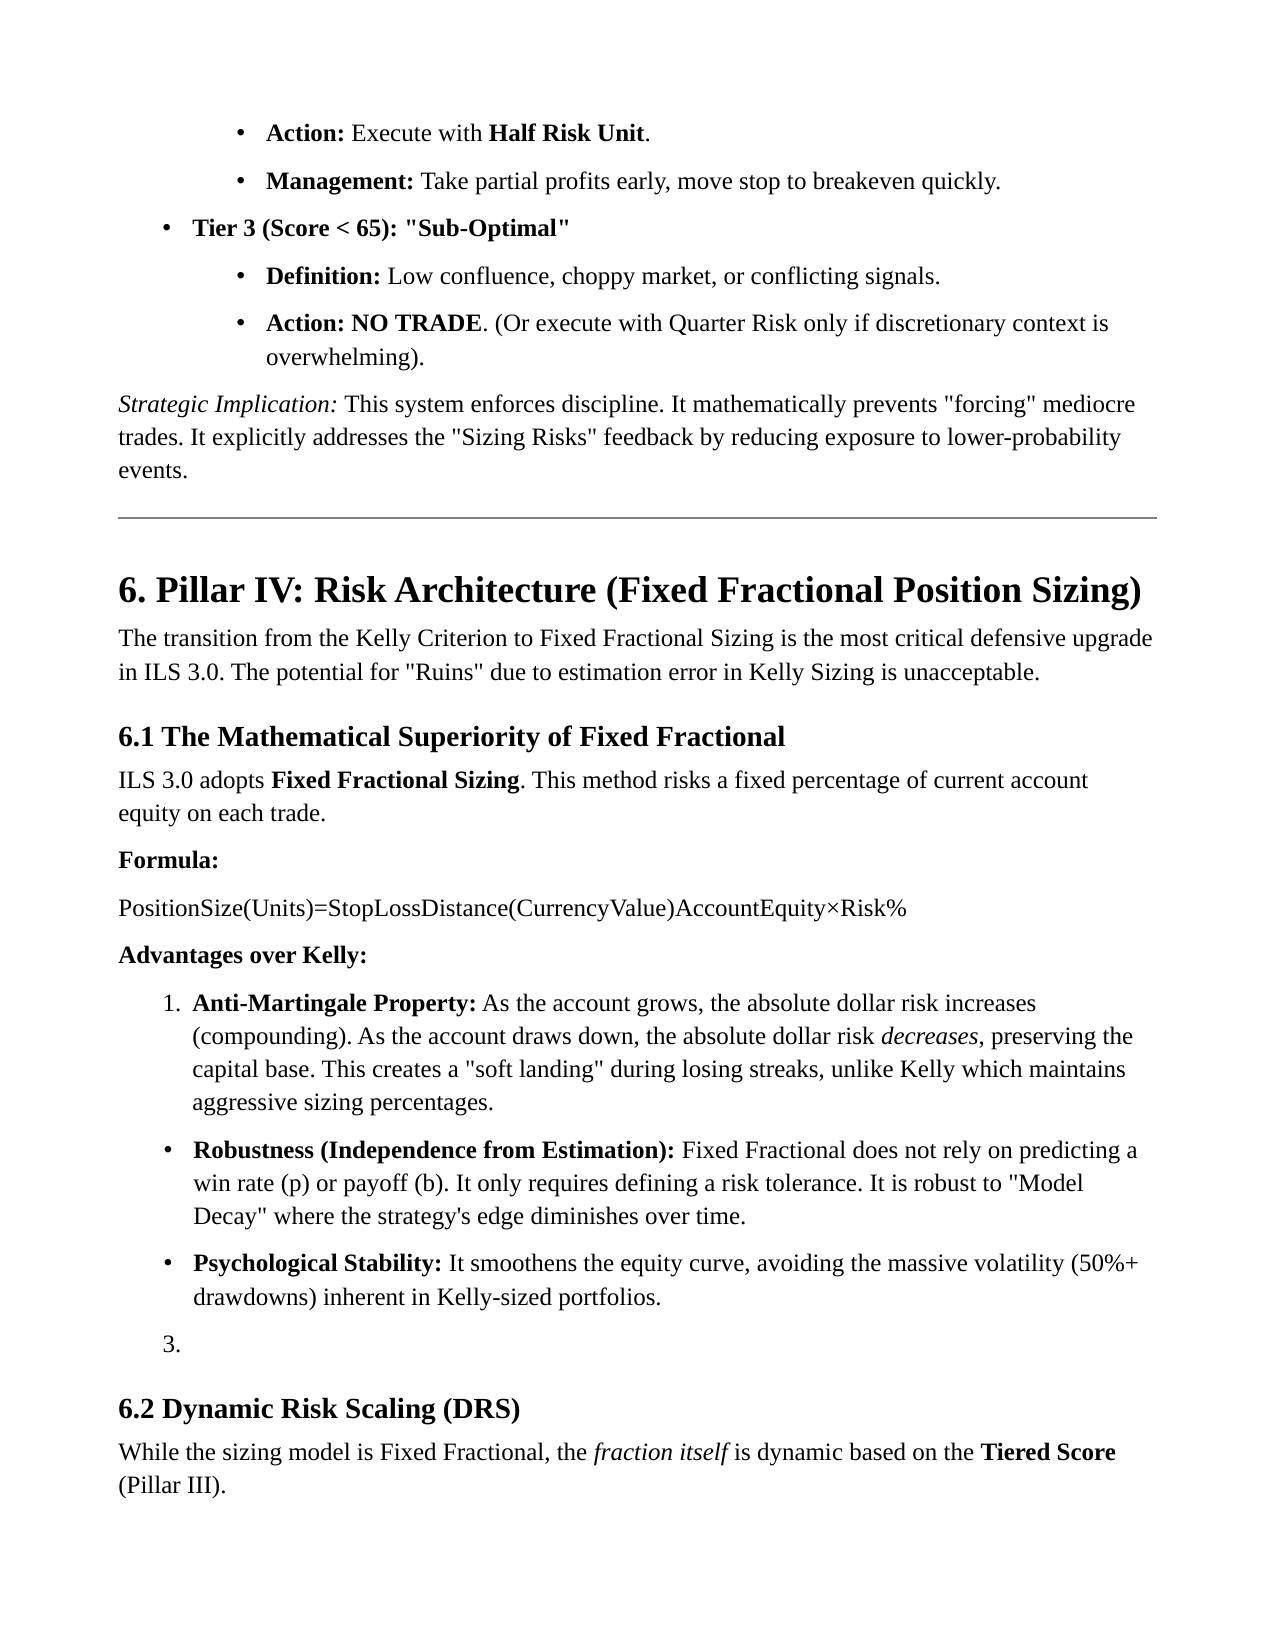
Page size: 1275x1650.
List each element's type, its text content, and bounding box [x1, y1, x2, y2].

text Strategic Implication: This system enforces discipline. It mathematically prevents "forcing" mediocre trades. It explicitly addresses the "Sizing Risks" feedback by reducing exposure to lower-probability events. [118, 389, 1157, 484]
subtitle 6.2 Dynamic Risk Scaling (DRS) [118, 1391, 1157, 1425]
list Robustness (Independence from Estimation): Fixed Fractional does not rely on predicting a win rate (p) or payoff (b). It only requires defining a risk tolerance. It is robust to "Model Decay" where the strategy's edge diminishes over time. [164, 1135, 1157, 1230]
text Formula: [118, 845, 1157, 874]
text The transition from the Kelly Criterion to Fixed Fractional Sizing is the most critical defensive upgrade in ILS 3.0. The potential for "Ruins" due to estimation error in Kelly Sizing is unacceptable. [118, 623, 1157, 685]
text While the sizing model is Fixed Fractional, the fraction itself is dynamic based on the Tiered Score (Pillar III). [118, 1437, 1157, 1499]
list Tier 3 (Score < 65): "Sub-Optimal" [162, 213, 1157, 242]
list Management: Take partial profits early, move stop to breakeven quickly. [236, 166, 1157, 194]
list Definition: Low confluence, choppy market, or conflicting signals. [236, 261, 1157, 290]
subtitle 6.1 The Mathematical Superiority of Fixed Fractional [118, 719, 1157, 752]
list Psychological Stability: It smoothens the equity curve, avoiding the massive volatility (50%+ drawdowns) inherent in Kelly-sized portfolios. [164, 1248, 1157, 1310]
text Advantages over Kelly: [118, 941, 1157, 969]
list Action: NO TRADE. (Or execute with Quarter Risk only if discretionary context is overwhelming). [236, 308, 1157, 370]
list Anti-Martingale Property: As the account grows, the absolute dollar risk increases (compounding). As the account draws down, the absolute dollar risk decreases, preserving the capital base. This creates a "soft landing" during losing streaks, unlike Kelly which maintains aggressive sizing percentages. [162, 988, 1157, 1116]
text PositionSize(Units)=StopLossDistance(CurrencyValue)AccountEquity×Risk%​ [118, 893, 1157, 922]
text ILS 3.0 adopts Fixed Fractional Sizing. This method risks a fixed percentage of current account equity on each trade. [118, 765, 1157, 827]
list Action: Execute with Half Risk Unit. [236, 118, 1157, 147]
subtitle 6. Pillar IV: Risk Architecture (Fixed Fractional Position Sizing) [118, 568, 1157, 611]
